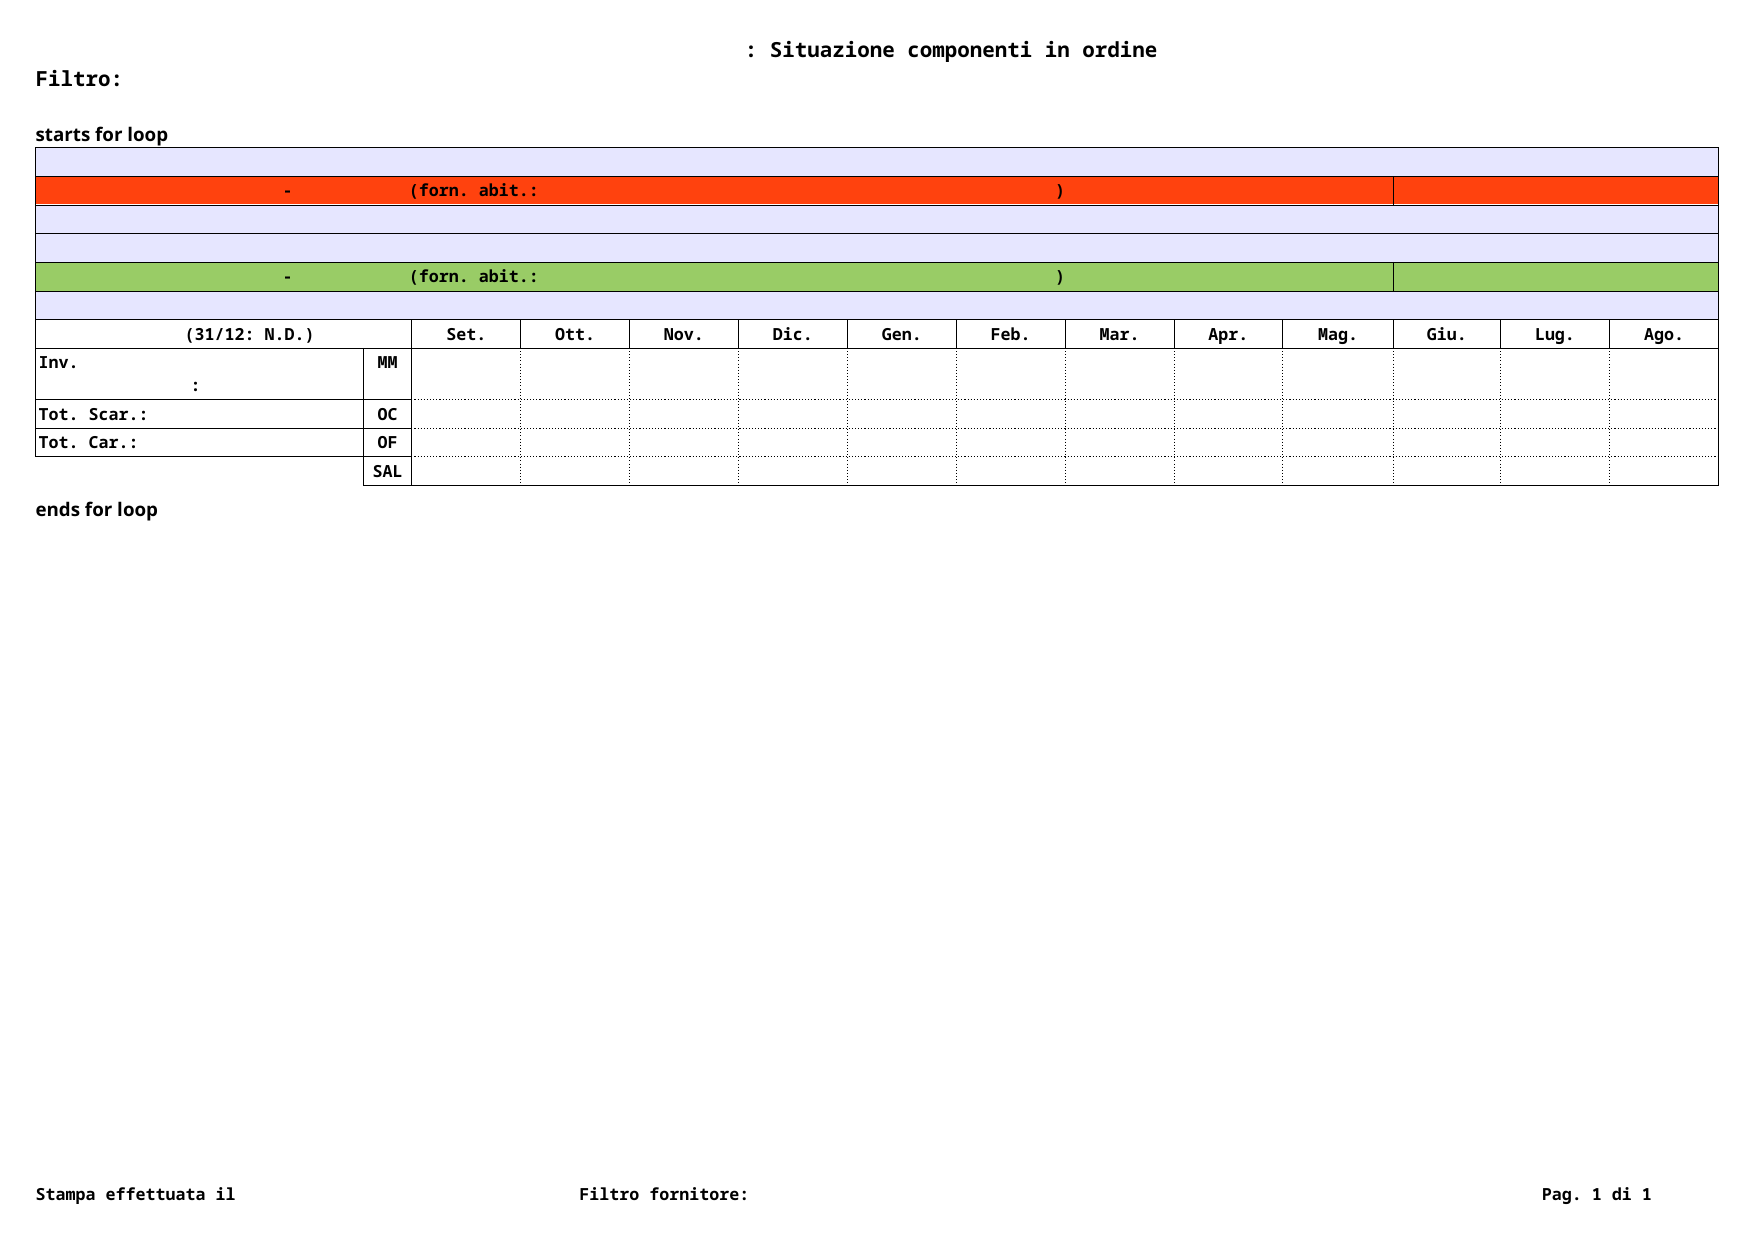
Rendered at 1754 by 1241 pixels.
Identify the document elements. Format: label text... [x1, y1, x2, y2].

table_cell <setLang('it_IT')><o.name> - <o.colour> (forn. abit.: < o.first_supplier_id.name if o.first_supplier_id else ''>) [36, 177, 1393, 204]
table_cell <oc[1]> [520, 399, 629, 428]
table_cell [35, 457, 363, 485]
table_cell <sal[1]> [520, 456, 629, 485]
text ends for loop [35, 497, 1718, 522]
table_cell <mm[4]> [847, 349, 956, 399]
table_header <if test="sal[11] < 0"> [36, 148, 1718, 176]
text starts for loop [35, 122, 1718, 147]
table_cell Feb. [957, 320, 1065, 348]
table_cell <oc[4]> [847, 399, 956, 428]
table_cell <of[3]> [738, 428, 847, 456]
table_cell Ago. [1610, 320, 1718, 348]
table_cell <category> [1394, 177, 1718, 204]
table_cell Apr. [1175, 320, 1282, 348]
table_cell <setLang('it_IT')><o.name> - <o.colour> (forn. abit.: < o.first_supplier_id.name if o.first_supplier_id else ''>) [36, 263, 1393, 291]
table_cell Dic. [739, 320, 847, 348]
table_cell <oc[8]> [1283, 399, 1393, 428]
table_cell <mm[8]> [1283, 349, 1393, 399]
table_cell <sal[0]> [412, 456, 520, 485]
table_cell Lug. [1501, 320, 1609, 348]
table_cell <mm[1]> [520, 349, 629, 399]
table_cell <sal[9]> [1393, 456, 1500, 485]
table_cell Tot. Scar.: <tscar> [36, 400, 363, 428]
table_cell <oc[7]> [1174, 399, 1282, 428]
table_cell <oc[10]> [1500, 399, 1609, 428]
table_cell Tot. Car.: <tcar> [36, 429, 363, 456]
table_cell Inv. <formatLang(o.mx_start_date, date=True) or ''>: <inv> [36, 349, 363, 399]
table_cell <of[2]> [629, 428, 738, 456]
table_cell Giu. [1394, 320, 1500, 348]
table_cell <if test="sal[11] >= 0"> [36, 234, 1718, 262]
table_cell <of[0]> [412, 428, 520, 456]
table_cell <oc[0]> [412, 399, 520, 428]
table_cell <of[4]> [847, 428, 956, 456]
table_cell <mm[0]> [412, 349, 520, 399]
table_cell <sal[11]> [1609, 456, 1718, 485]
table_cell <oc[2]> [629, 399, 738, 428]
table_cell Mag. [1283, 320, 1393, 348]
table_cell <of[1]> [520, 428, 629, 456]
table_cell <category> [1394, 263, 1718, 291]
table_cell <sal[5]> [956, 456, 1065, 485]
table_cell <of[6]> [1065, 428, 1174, 456]
table_cell <of[8]> [1283, 428, 1393, 456]
table_cell <sal[3]> [738, 456, 847, 485]
table_cell <sal[2]> [629, 456, 738, 485]
table_cell <of[7]> [1174, 428, 1282, 456]
table_cell <oc[5]> [956, 399, 1065, 428]
table_cell <of[5]> [956, 428, 1065, 456]
table_cell <sal[7]> [1174, 456, 1282, 485]
table_cell Nov. [630, 320, 738, 348]
table_cell <of[10]> [1500, 428, 1609, 456]
table_cell <o.default_code> (31/12: N.D.) [36, 320, 411, 348]
table_cell <mm[3]> [738, 349, 847, 399]
table_cell Mar. [1066, 320, 1174, 348]
table_cell <mm[9]> [1393, 349, 1500, 399]
table_cell <sal[6]> [1065, 456, 1174, 485]
table_cell <mm[11]> [1609, 349, 1718, 399]
table_cell <oc[9]> [1393, 399, 1500, 428]
table_cell Ott. [521, 320, 629, 348]
table_cell <mm[7]> [1174, 349, 1282, 399]
table_cell <of[9]> [1393, 428, 1500, 456]
table_cell OC [364, 400, 411, 428]
table_cell </if> [36, 292, 1718, 319]
table_cell Set. [412, 320, 520, 348]
table_cell <oc[3]> [738, 399, 847, 428]
table_cell <sal[8]> [1283, 456, 1393, 485]
table_cell <mm[6]> [1065, 349, 1174, 399]
table_cell <oc[6]> [1065, 399, 1174, 428]
table_cell MM [364, 349, 411, 399]
table_cell <sal[10]> [1500, 456, 1609, 485]
table_cell <mm[10]> [1500, 349, 1609, 399]
table_cell <mm[5]> [956, 349, 1065, 399]
table_cell OF [364, 429, 411, 456]
table_cell Gen. [848, 320, 956, 348]
table_cell <of[11]> [1609, 428, 1718, 456]
table_cell <mm[2]> [629, 349, 738, 399]
table_cell </if> [36, 206, 1718, 233]
table_cell SAL [364, 457, 411, 485]
table_cell <oc[11]> [1609, 399, 1718, 428]
table_cell <sal[4]> [847, 456, 956, 485]
